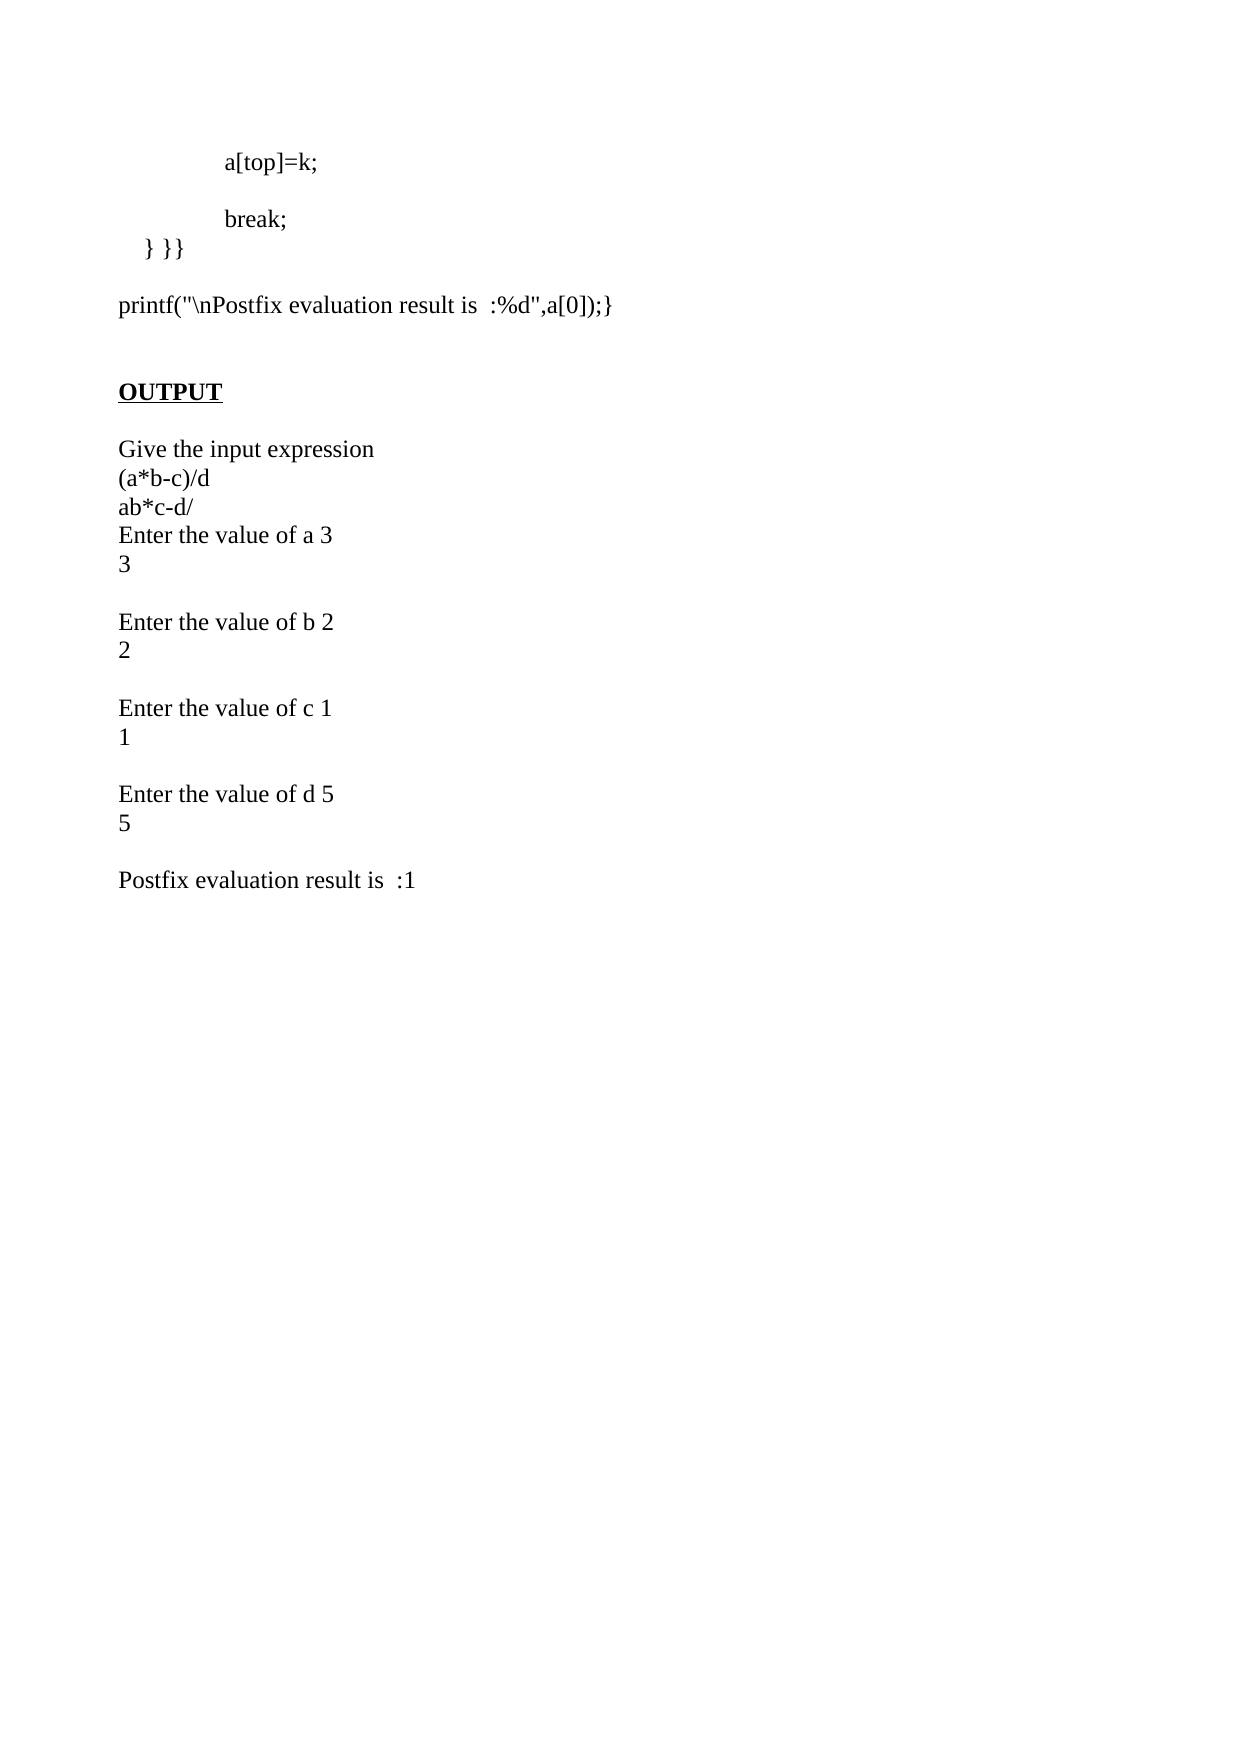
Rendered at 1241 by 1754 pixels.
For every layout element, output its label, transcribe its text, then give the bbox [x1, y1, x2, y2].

text Enter the value of b 2 [118, 607, 1122, 636]
text Give the input expression [118, 434, 1122, 463]
text Enter the value of d 5 [118, 779, 1122, 808]
text Enter the value of a 3 [118, 521, 1122, 549]
text (a*b-c)/d [118, 463, 1122, 492]
text a[top]=k; [118, 147, 1122, 176]
text break; [118, 204, 1122, 233]
text Enter the value of c 1 [118, 693, 1122, 722]
text 2 [118, 636, 1122, 664]
text 5 [118, 808, 1122, 837]
text OUTPUT [118, 377, 1122, 406]
text 3 [118, 549, 1122, 578]
text Postfix evaluation result is :1 [118, 866, 1122, 894]
text printf("\nPostfix evaluation result is :%d",a[0]);} [118, 291, 1122, 319]
text ab*c-d/ [118, 492, 1122, 521]
text 1 [118, 722, 1122, 751]
text } }} [118, 233, 1122, 262]
